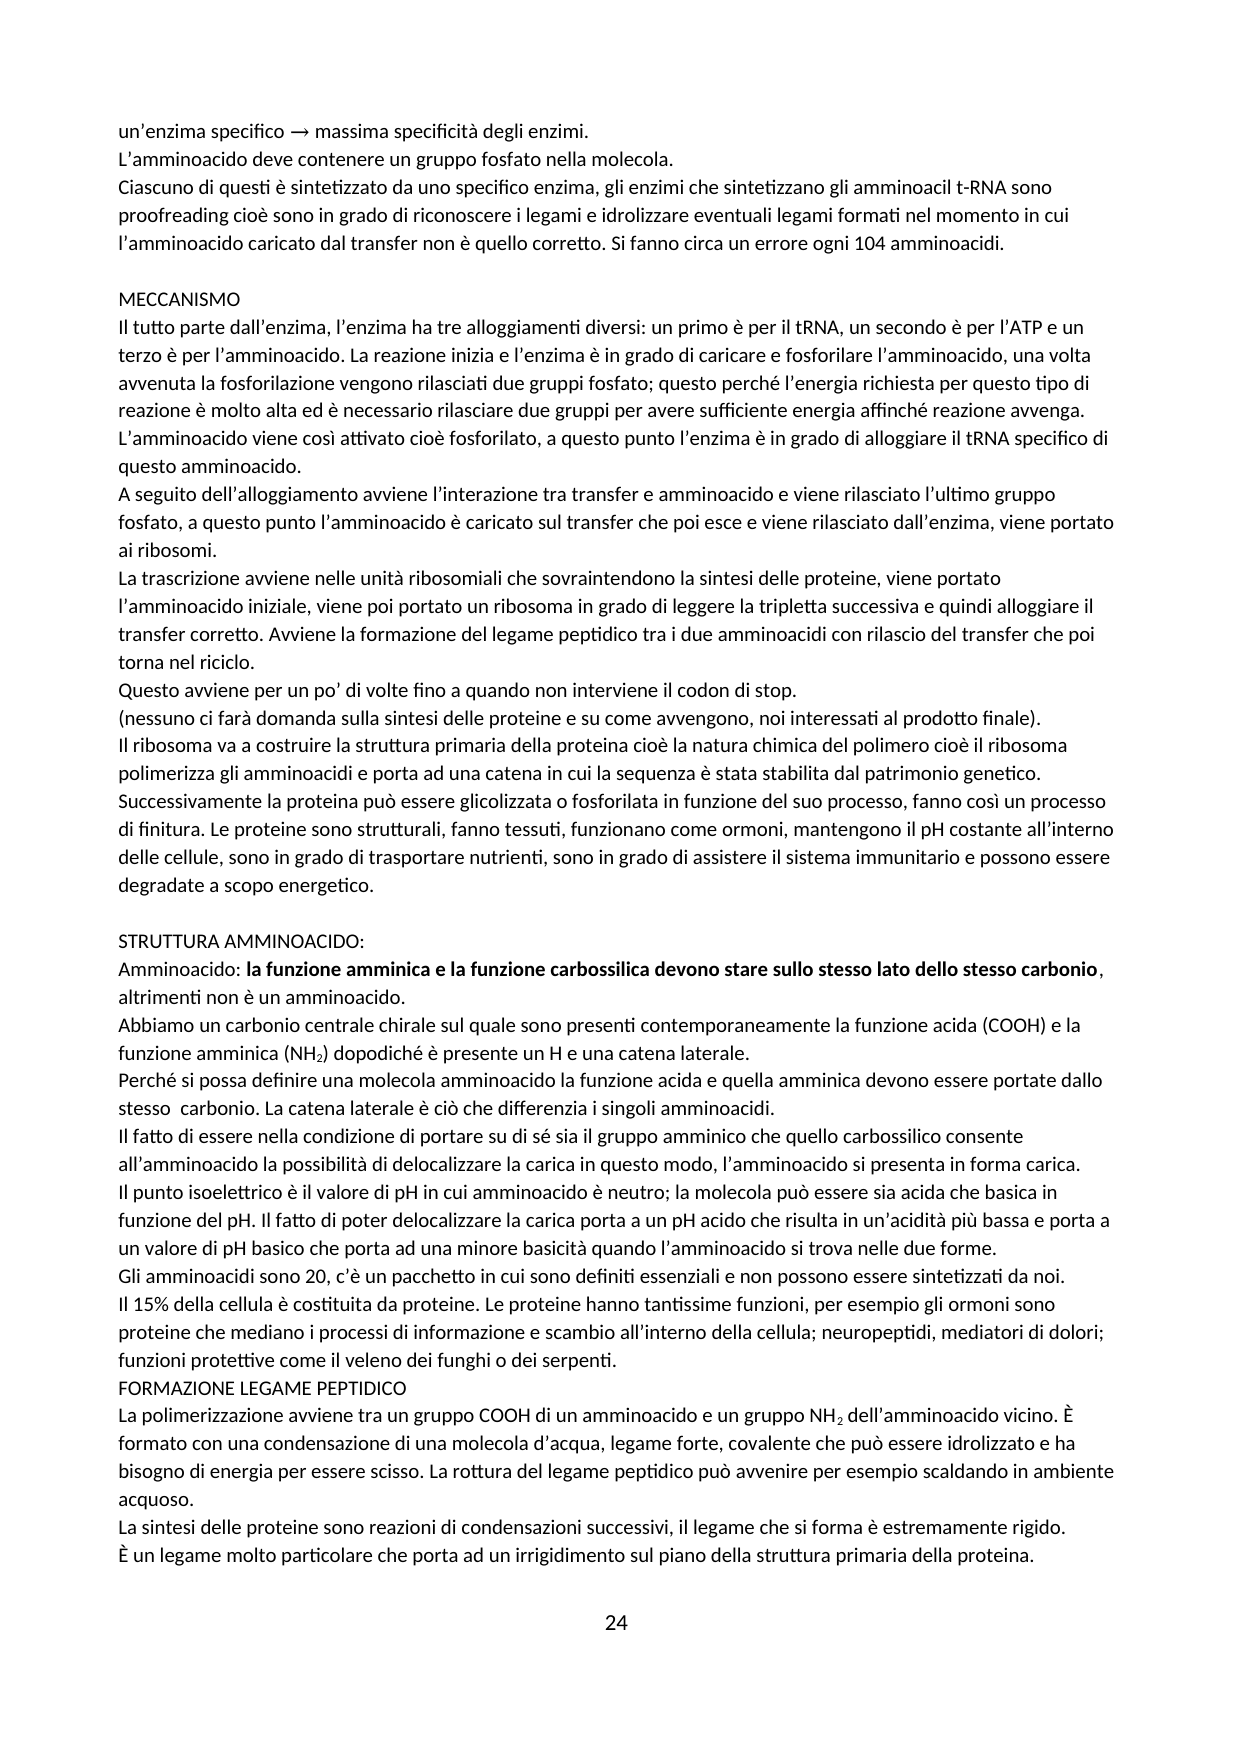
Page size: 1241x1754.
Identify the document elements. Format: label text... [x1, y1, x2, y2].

text un’enzima specifico → massima specificità degli enzimi. L’amminoacido deve contenere un gruppo fosfato nella molecola. Ciascuno di questi è sintetizzato da uno specifico enzima, gli enzimi che sintetizzano gli amminoacil t-RNA sono proofreading cioè sono in grado di riconoscere i legami e idrolizzare eventuali legami formati nel momento in cui l’amminoacido caricato dal transfer non è quello corretto. Si fanno circa un errore ogni 104 amminoacidi. MECCANISMO Il tutto parte dall’enzima, l’enzima ha tre alloggiamenti diversi: un primo è per il tRNA, un secondo è per l’ATP e un terzo è per l’amminoacido. La reazione inizia e l’enzima è in grado di caricare e fosforilare l’amminoacido, una volta avvenuta la fosforilazione vengono rilasciati due gruppi fosfato; questo perché l’energia richiesta per questo tipo di reazione è molto alta ed è necessario rilasciare due gruppi per avere sufficiente energia affinché reazione avvenga. L’amminoacido viene così attivato cioè fosforilato, a questo punto l’enzima è in grado di alloggiare il tRNA specifico di questo amminoacido. A seguito dell’alloggiamento avviene l’interazione tra transfer e amminoacido e viene rilasciato l’ultimo gruppo fosfato, a questo punto l’amminoacido è caricato sul transfer che poi esce e viene rilasciato dall’enzima, viene portato ai ribosomi. La trascrizione avviene nelle unità ribosomiali che sovraintendono la sintesi delle proteine, viene portato l’amminoacido iniziale, viene poi portato un ribosoma in grado di leggere la tripletta successiva e quindi alloggiare il transfer corretto. Avviene la formazione del legame peptidico tra i due amminoacidi con rilascio del transfer che poi torna nel riciclo. Questo avviene per un po’ di volte fino a quando non interviene il codon di stop. (nessuno ci farà domanda sulla sintesi delle proteine e su come avvengono, noi interessati al prodotto finale). Il ribosoma va a costruire la struttura primaria della proteina cioè la natura chimica del polimero cioè il ribosoma polimerizza gli amminoacidi e porta ad una catena in cui la sequenza è stata stabilita dal patrimonio genetico. Successivamente la proteina può essere glicolizzata o fosforilata in funzione del suo processo, fanno così un processo di finitura. Le proteine sono strutturali, fanno tessuti, funzionano come ormoni, mantengono il pH costante all’interno delle cellule, sono in grado di trasportare nutrienti, sono in grado di assistere il sistema immunitario e possono essere degradate a scopo energetico. STRUTTURA AMMINOACIDO: Amminoacido: la funzione amminica e la funzione carbossilica devono stare sullo stesso lato dello stesso carbonio, altrimenti non è un amminoacido. Abbiamo un carbonio centrale chirale sul quale sono presenti contemporaneamente la funzione acida (COOH) e la funzione amminica (NH2) dopodiché è presente un H e una catena laterale. Perché si possa definire una molecola amminoacido la funzione acida e quella amminica devono essere portate dallo stesso carbonio. La catena laterale è ciò che differenzia i singoli amminoacidi. [118, 118, 1122, 1121]
text Il fatto di essere nella condizione di portare su di sé sia il gruppo amminico che quello carbossilico consente all’amminoacido la possibilità di delocalizzare la carica in questo modo, l’amminoacido si presenta in forma carica. Il punto isoelettrico è il valore di pH in cui amminoacido è neutro; la molecola può essere sia acida che basica in funzione del pH. Il fatto di poter delocalizzare la carica porta a un pH acido che risulta in un’acidità più bassa e porta a un valore di pH basico che porta ad una minore basicità quando l’amminoacido si trova nelle due forme. Gli amminoacidi sono 20, c’è un pacchetto in cui sono definiti essenziali e non possono essere sintetizzati da noi. Il 15% della cellula è costituita da proteine. Le proteine hanno tantissime funzioni, per esempio gli ormoni sono proteine che mediano i processi di informazione e scambio all’interno della cellula; neuropeptidi, mediatori di dolori; funzioni protettive come il veleno dei funghi o dei serpenti. FORMAZIONE LEGAME PEPTIDICO La polimerizzazione avviene tra un gruppo COOH di un amminoacido e un gruppo NH2 dell’amminoacido vicino. È formato con una condensazione di una molecola d’acqua, legame forte, covalente che può essere idrolizzato e ha bisogno di energia per essere scisso. La rottura del legame peptidico può avvenire per esempio scaldando in ambiente acquoso. La sintesi delle proteine sono reazioni di condensazioni successivi, il legame che si forma è estremamente rigido. È un legame molto particolare che porta ad un irrigidimento sul piano della struttura primaria della proteina. [118, 1123, 1122, 1568]
